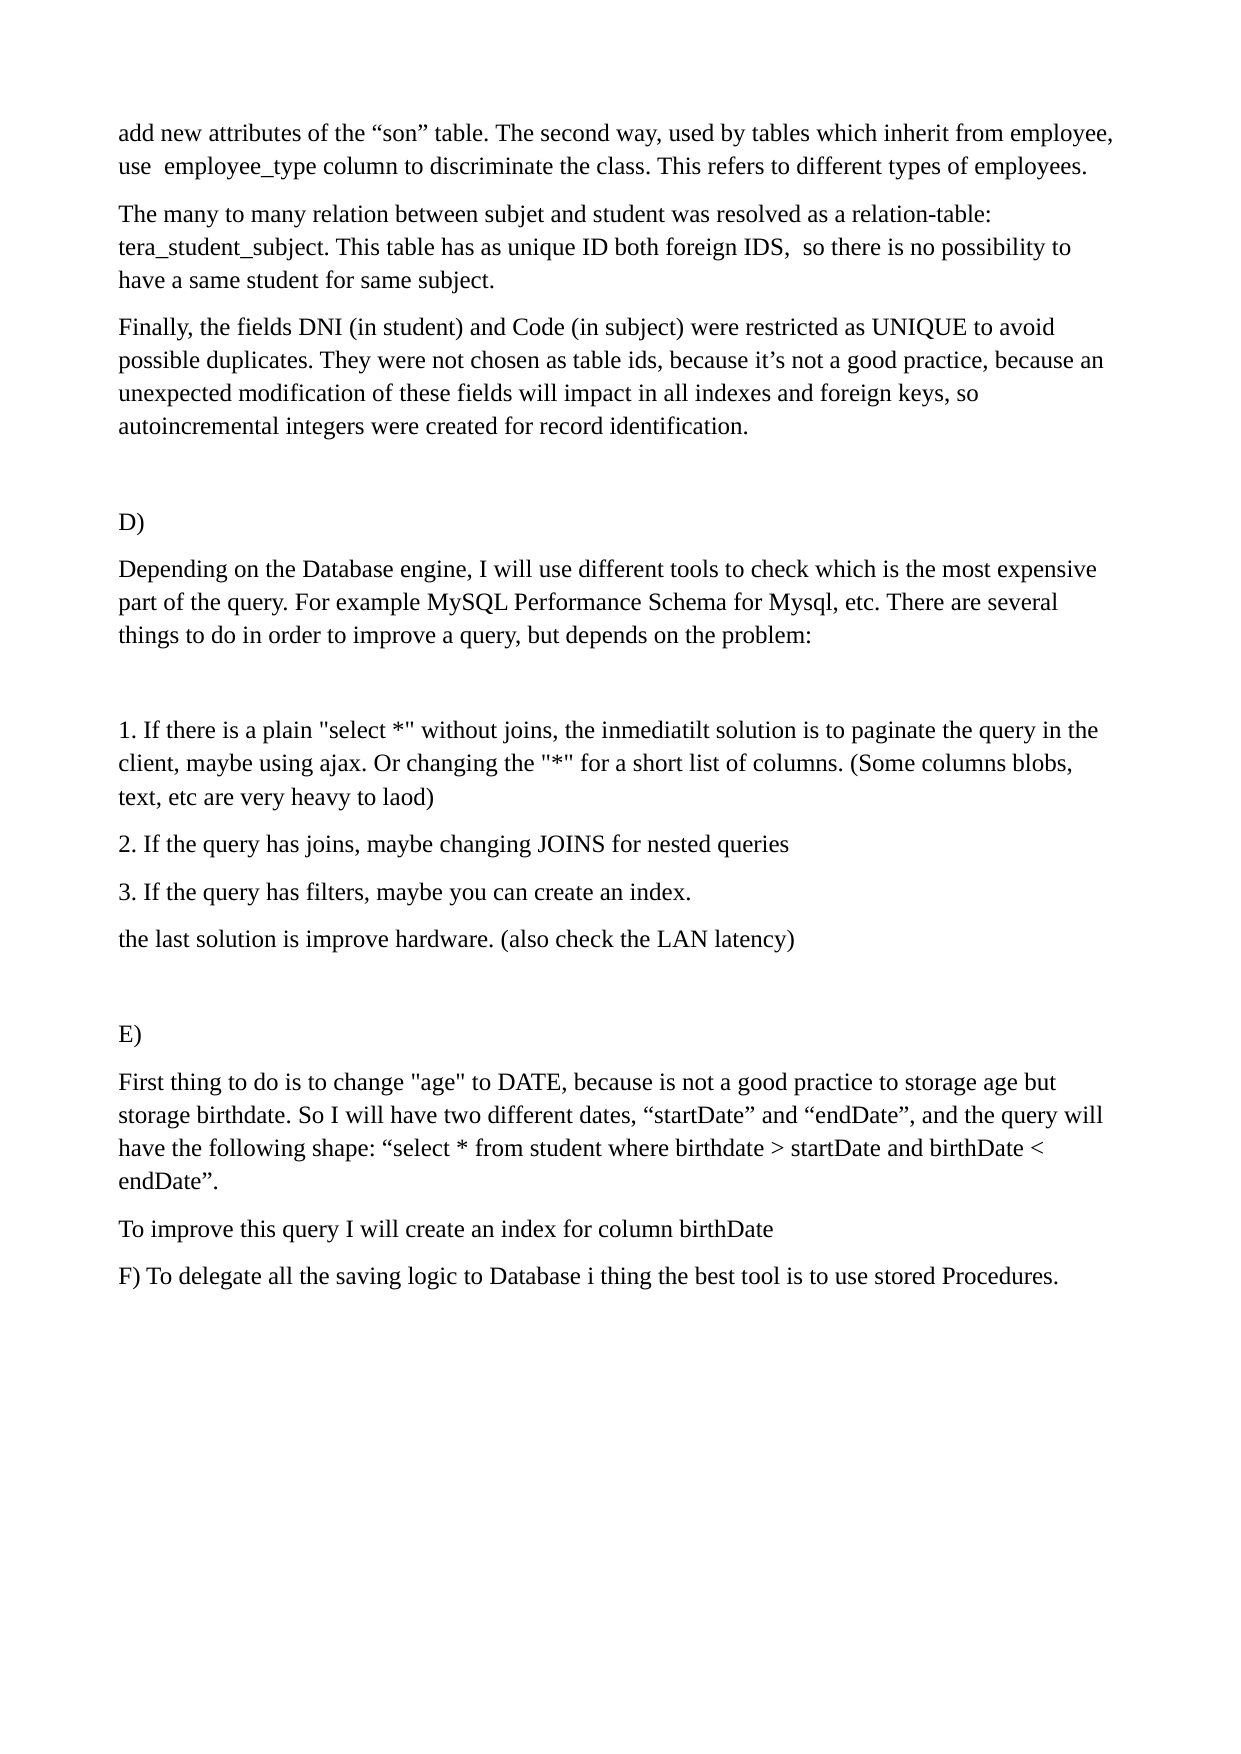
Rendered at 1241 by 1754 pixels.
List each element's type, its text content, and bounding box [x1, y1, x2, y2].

text the last solution is improve hardware. (also check the LAN latency) [118, 924, 1122, 953]
text E) [118, 1019, 1122, 1048]
text 2. If the query has joins, maybe changing JOINS for nested queries [118, 829, 1122, 858]
text Finally, the fields DNI (in student) and Code (in subject) were restricted as UNIQUE to avoid possible duplicates. They were not chosen as table ids, because it’s not a good practice, because an unexpected modification of these fields will impact in all indexes and foreign keys, so autoincremental integers were created for record identification. [118, 312, 1122, 440]
text 3. If the query has filters, maybe you can create an index. [118, 877, 1122, 906]
text add new attributes of the “son” table. The second way, used by tables which inherit from employee, use employee_type column to discriminate the class. This refers to different types of employees. [118, 118, 1122, 180]
text Depending on the Database engine, I will use different tools to check which is the most expensive part of the query. For example MySQL Performance Schema for Mysql, etc. There are several things to do in order to improve a query, but depends on the problem: [118, 554, 1122, 649]
text 1. If there is a plain "select *" without joins, the inmediatilt solution is to paginate the query in the client, maybe using ajax. Or changing the "*" for a short list of columns. (Some columns blobs, text, etc are very heavy to laod) [118, 716, 1122, 810]
text The many to many relation between subjet and student was resolved as a relation-table: tera_student_subject. This table has as unique ID both foreign IDS, so there is no possibility to have a same student for same subject. [118, 199, 1122, 293]
text D) [118, 507, 1122, 535]
text First thing to do is to change "age" to DATE, because is not a good practice to storage age but storage birthdate. So I will have two different dates, “startDate” and “endDate”, and the query will have the following shape: “select * from student where birthdate > startDate and birthDate < endDate”. [118, 1067, 1122, 1195]
text To improve this query I will create an index for column birthDate [118, 1214, 1122, 1243]
text F) To delegate all the saving logic to Database i thing the best tool is to use stored Procedures. [118, 1261, 1122, 1290]
